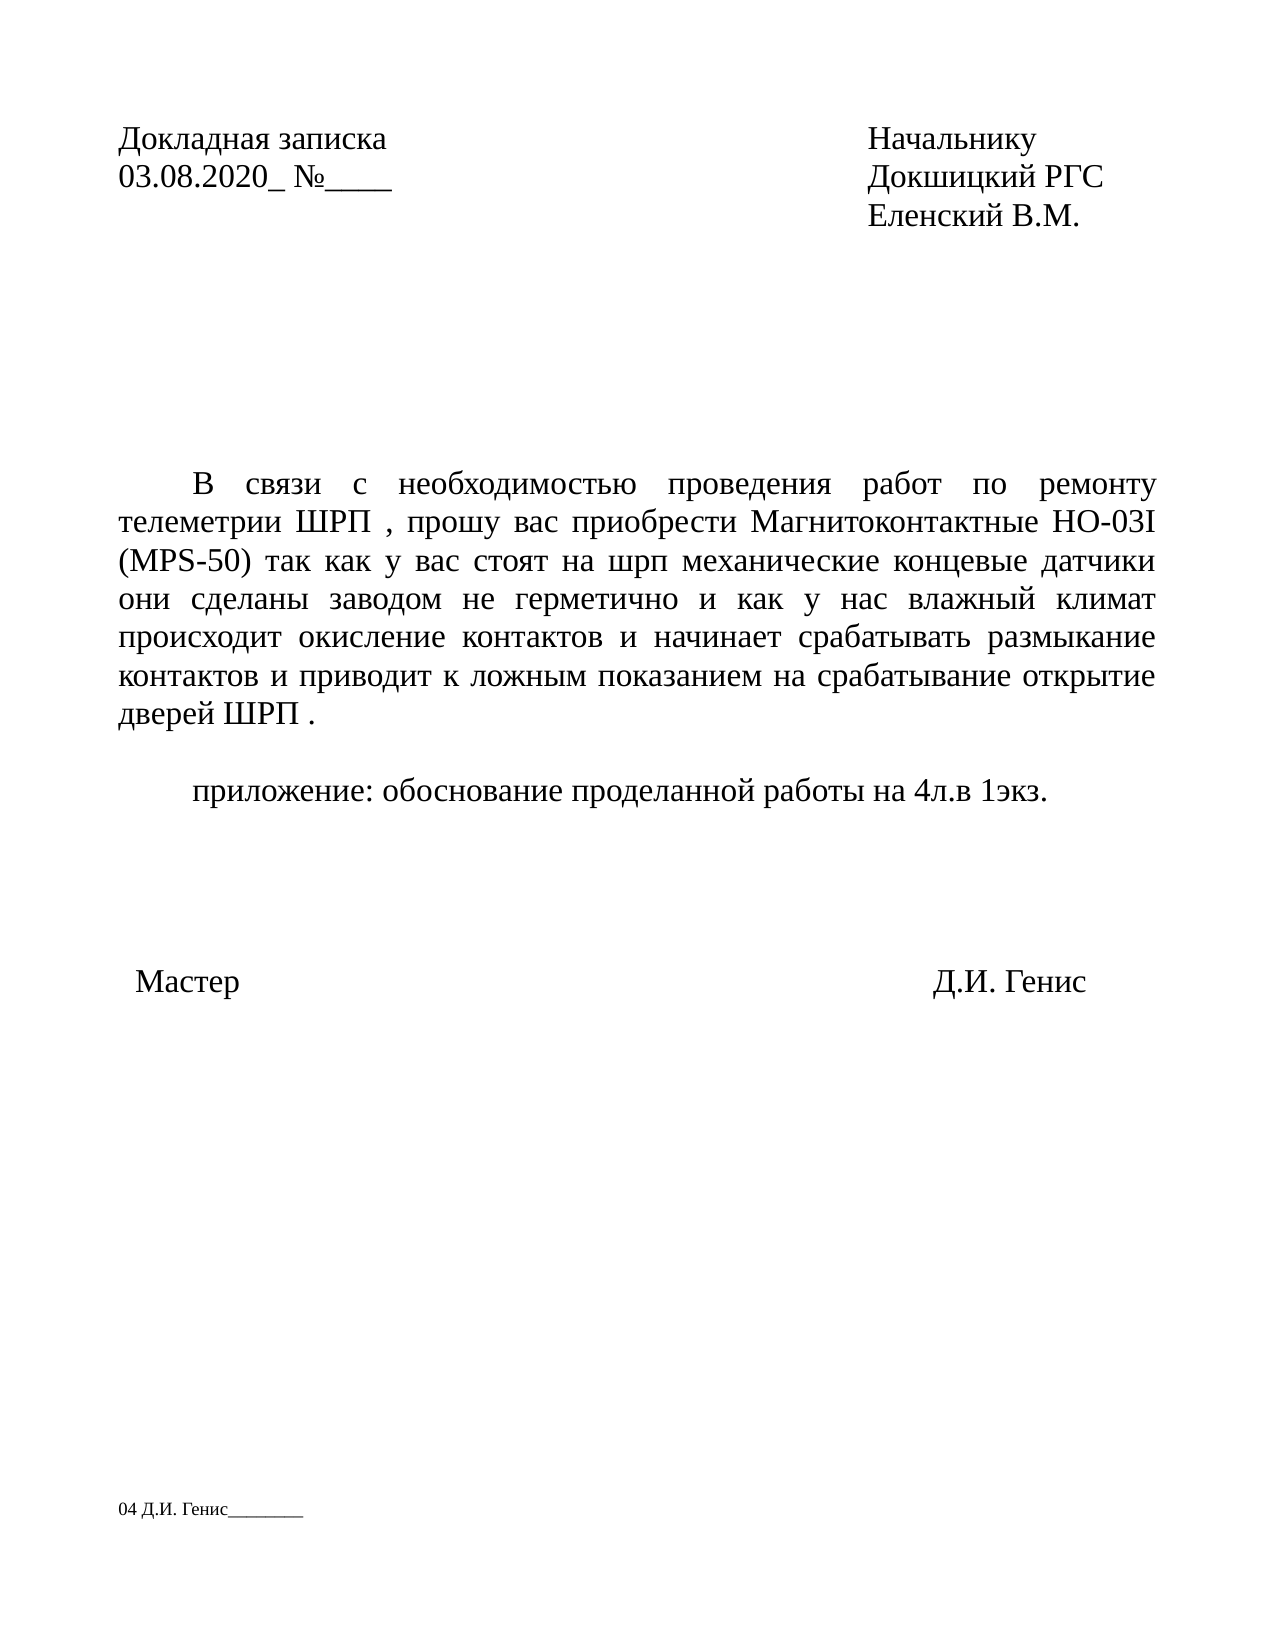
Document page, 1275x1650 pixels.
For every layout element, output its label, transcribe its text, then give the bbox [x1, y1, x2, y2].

text Докладная записка Начальнику [118, 118, 1157, 156]
text Мастер Д.И. Генис [118, 961, 1157, 1000]
text 03.08.2020_ №____ Докшицкий РГС [118, 156, 1157, 195]
text Еленский В.М. [118, 195, 1157, 233]
text 04 Д.И. Генис________ [118, 1498, 1157, 1520]
text приложение: обоснование проделанной работы на 4л.в 1экз. [118, 770, 1157, 808]
text В связи с необходимостью проведения работ по ремонту телеметрии ШРП , прошу вас приобрести Магнитоконтактные HO-03I (MPS-50) так как у вас стоят на шрп механические концевые датчики они сделаны заводом не герметично и как у нас влажный климат происходит окисление контактов и начинает срабатывать размыкание контактов и приводит к ложным показанием на срабатывание открытие дверей ШРП . [118, 463, 1157, 731]
